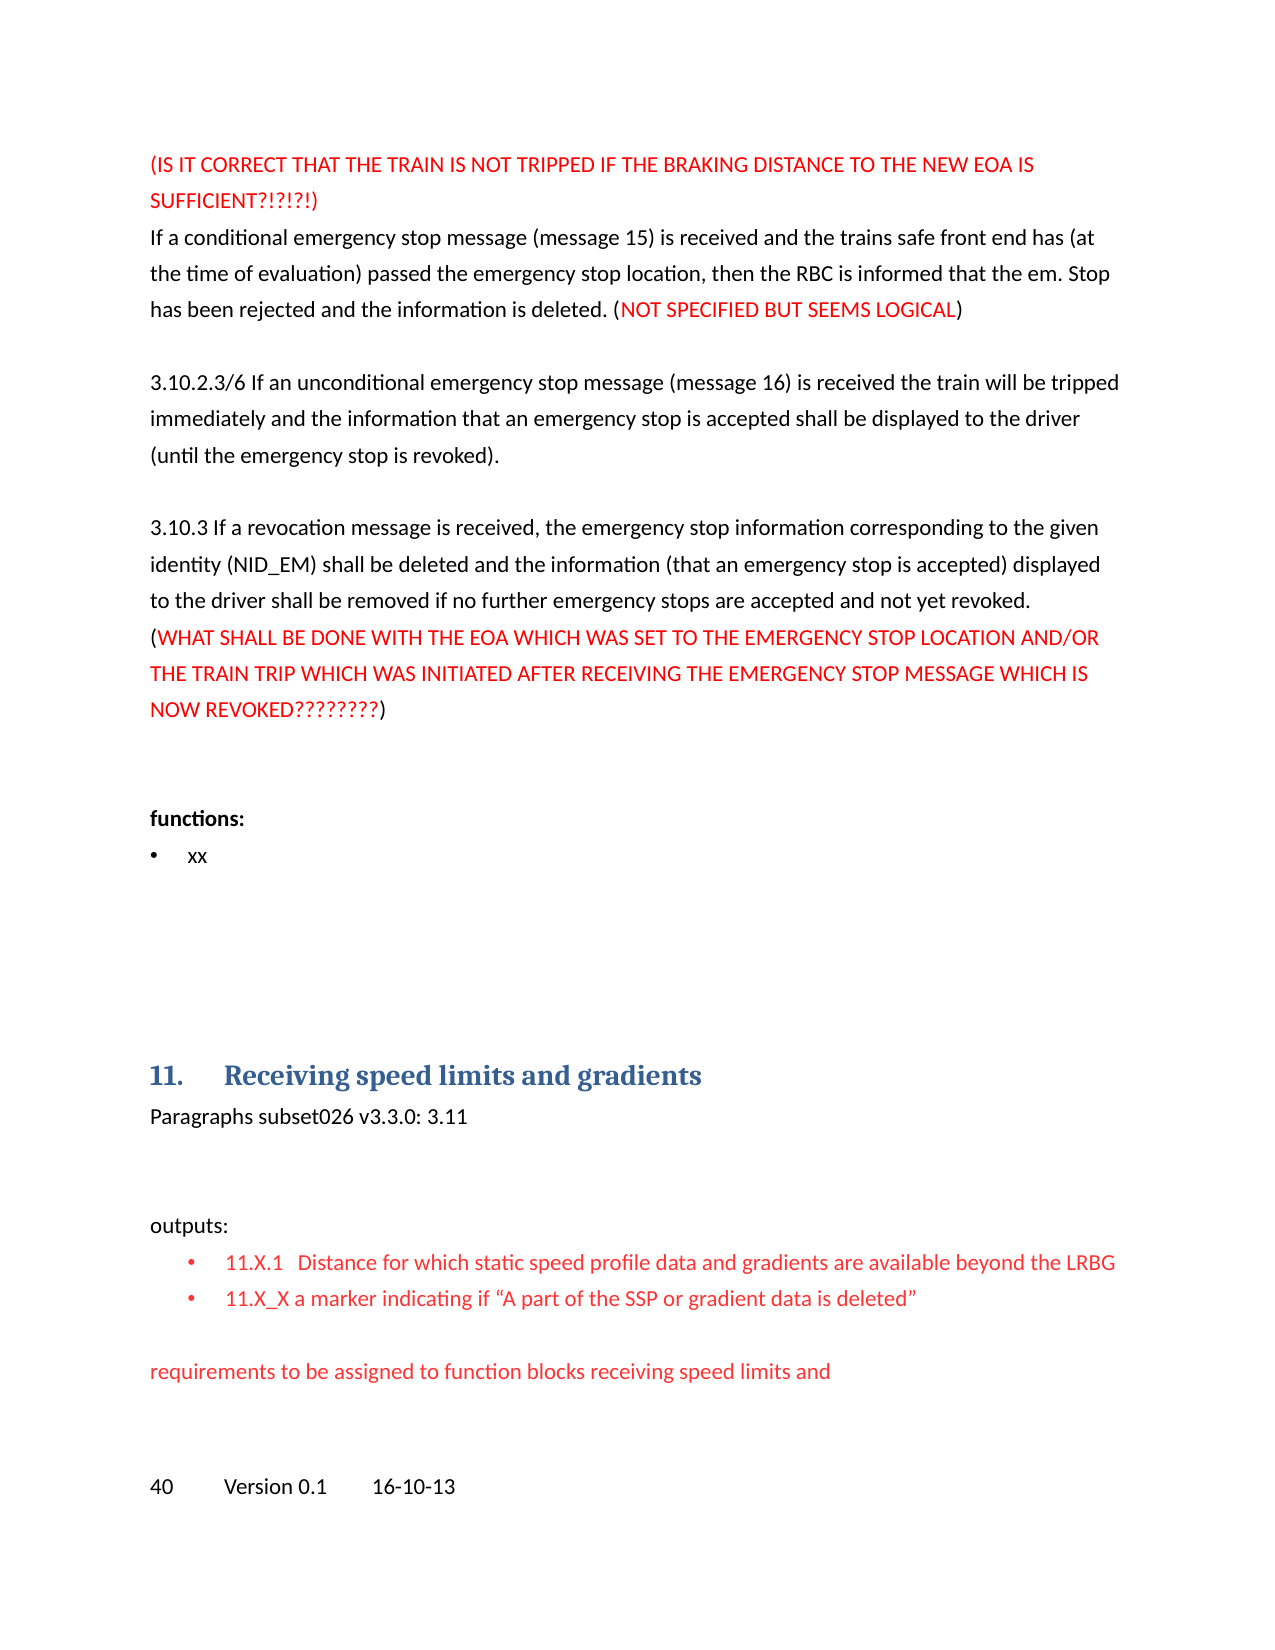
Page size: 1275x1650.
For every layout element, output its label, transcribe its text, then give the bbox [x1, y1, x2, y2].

text (WHAT SHALL BE DONE WITH THE EOA WHICH WAS SET TO THE EMERGENCY STOP LOCATION AND/OR THE TRAIN TRIP WHICH WAS INITIATED AFTER RECEIVING THE EMERGENCY STOP MESSAGE WHICH IS NOW REVOKED????????) [150, 623, 1125, 723]
text Paragraphs subset026 v3.3.0: 3.11 [150, 1102, 1125, 1130]
text requirements to be assigned to function blocks receiving speed limits and [150, 1357, 1125, 1385]
subtitle Receiving speed limits and gradients [150, 1059, 1125, 1092]
list xx [150, 841, 1125, 869]
list 11.X_X a marker indicating if “A part of the SSP or gradient data is deleted” [187, 1284, 1125, 1312]
text (IS IT CORRECT THAT THE TRAIN IS NOT TRIPPED IF THE BRAKING DISTANCE TO THE NEW EOA IS SUFFICIENT?!?!?!) [150, 150, 1125, 214]
text 3.10.3 If a revocation message is received, the emergency stop information corresponding to the given identity (NID_EM) shall be deleted and the information (that an emergency stop is accepted) displayed to the driver shall be removed if no further emergency stops are accepted and not yet revoked. [150, 513, 1125, 614]
text outputs: [150, 1211, 1125, 1239]
text If a conditional emergency stop message (message 15) is received and the trains safe front end has (at the time of evaluation) passed the emergency stop location, then the RBC is informed that the em. Stop has been rejected and the information is deleted. (NOT SPECIFIED BUT SEEMS LOGICAL) [150, 223, 1125, 323]
text functions: [150, 804, 1125, 832]
text 3.10.2.3/6 If an unconditional emergency stop message (message 16) is received the train will be tripped immediately and the information that an emergency stop is accepted shall be displayed to the driver (until the emergency stop is revoked). [150, 368, 1125, 469]
list 11.X.1 Distance for which static speed profile data and gradients are available beyond the LRBG [187, 1248, 1125, 1276]
